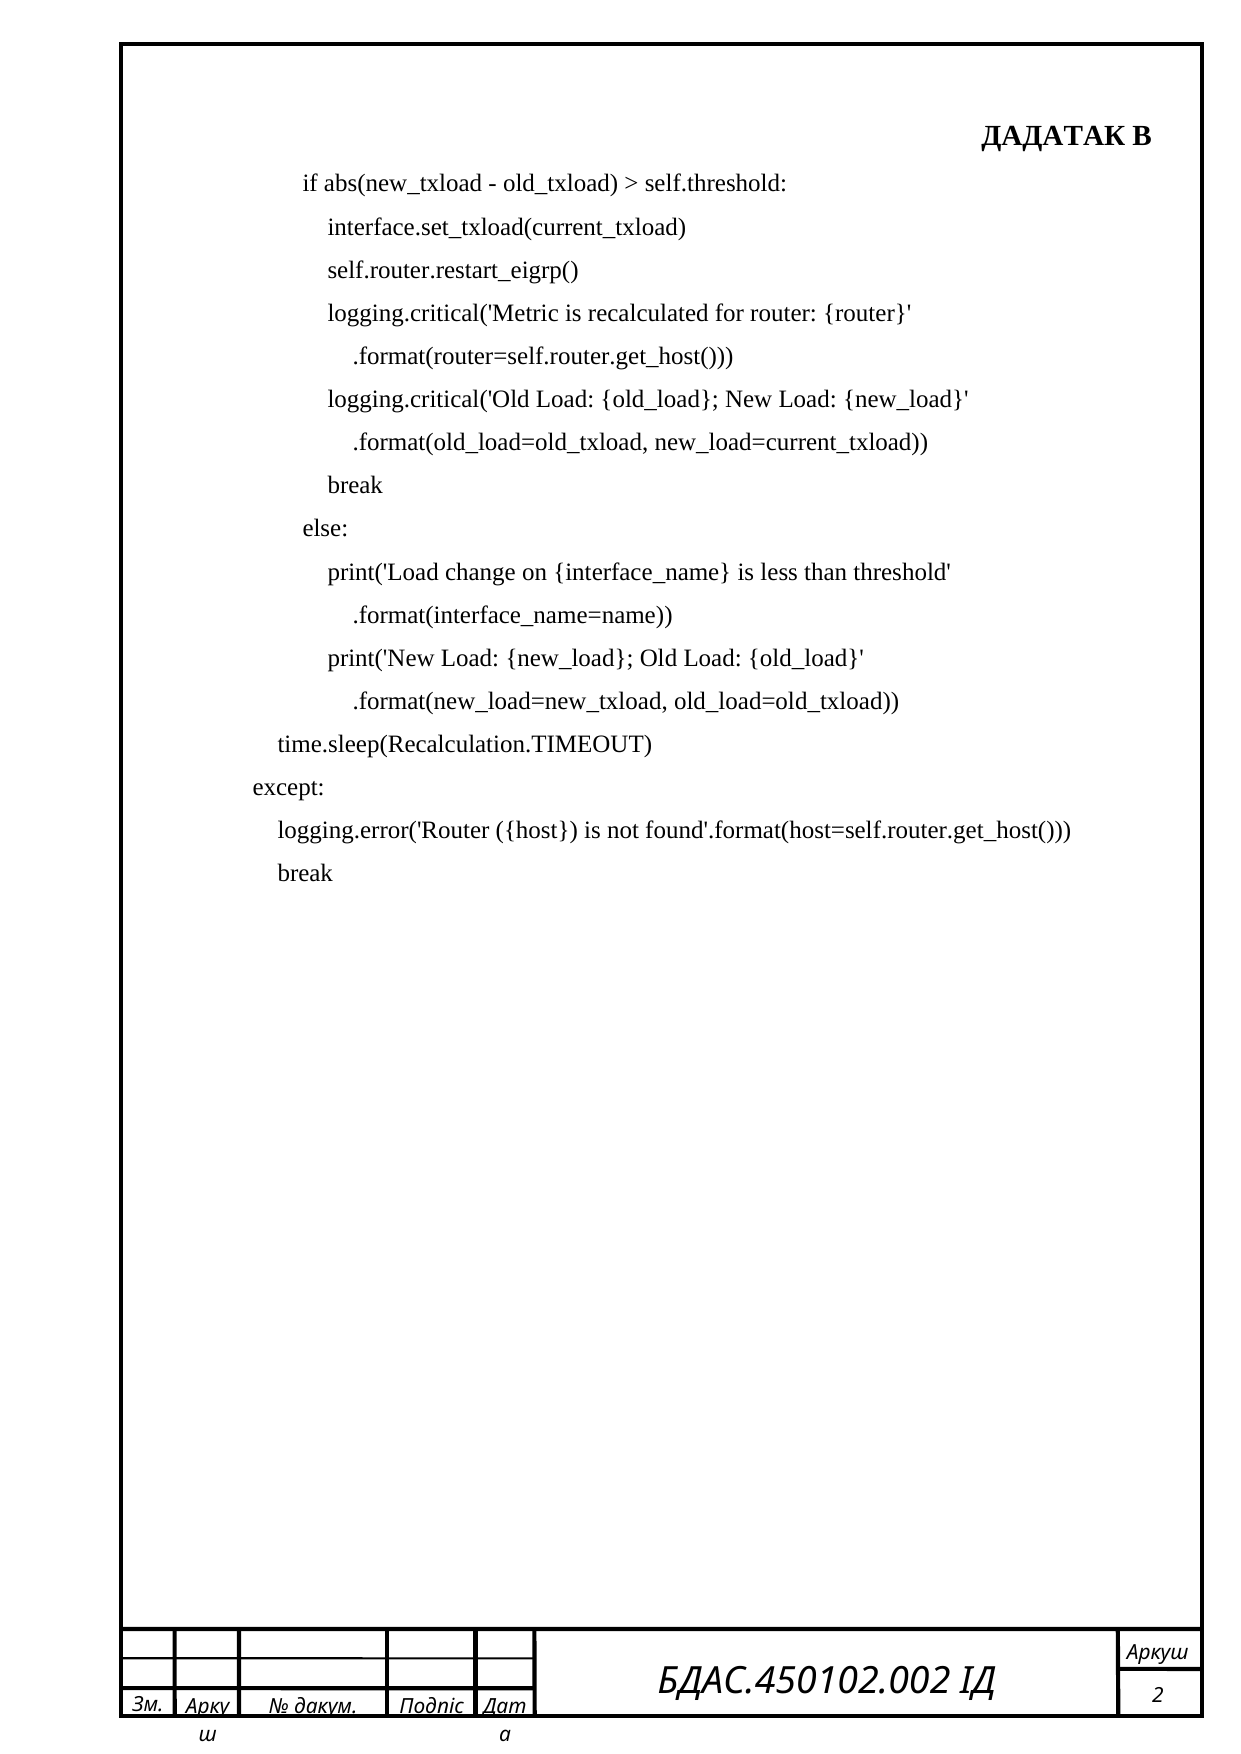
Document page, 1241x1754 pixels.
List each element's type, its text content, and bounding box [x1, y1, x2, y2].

subtitle .format(interface_name=name)) [177, 600, 1152, 628]
subtitle logging.critical('Old Load: {old_load}; New Load: {new_load}' [177, 384, 1152, 413]
subtitle print('Load change on {interface_name} is less than threshold' [177, 557, 1152, 585]
subtitle time.sleep(Recalculation.TIMEOUT) [177, 729, 1152, 758]
subtitle break [177, 470, 1152, 499]
subtitle .format(old_load=old_txload, new_load=current_txload)) [177, 427, 1152, 456]
subtitle .format(new_load=new_txload, old_load=old_txload)) [177, 686, 1152, 715]
subtitle self.router.restart_eigrp() [177, 255, 1152, 283]
subtitle interface.set_txload(current_txload) [177, 212, 1152, 240]
subtitle if abs(new_txload - old_txload) > self.threshold: [177, 168, 1152, 197]
subtitle else: [177, 513, 1152, 542]
subtitle ДАДАТАК В [177, 118, 1152, 152]
subtitle .format(router=self.router.get_host())) [177, 341, 1152, 370]
subtitle break [177, 858, 1152, 887]
subtitle print('New Load: {new_load}; Old Load: {old_load}' [177, 643, 1152, 672]
subtitle except: [177, 772, 1152, 801]
subtitle logging.critical('Metric is recalculated for router: {router}' [177, 298, 1152, 327]
subtitle logging.error('Router ({host}) is not found'.format(host=self.router.get_host())) [177, 815, 1152, 844]
